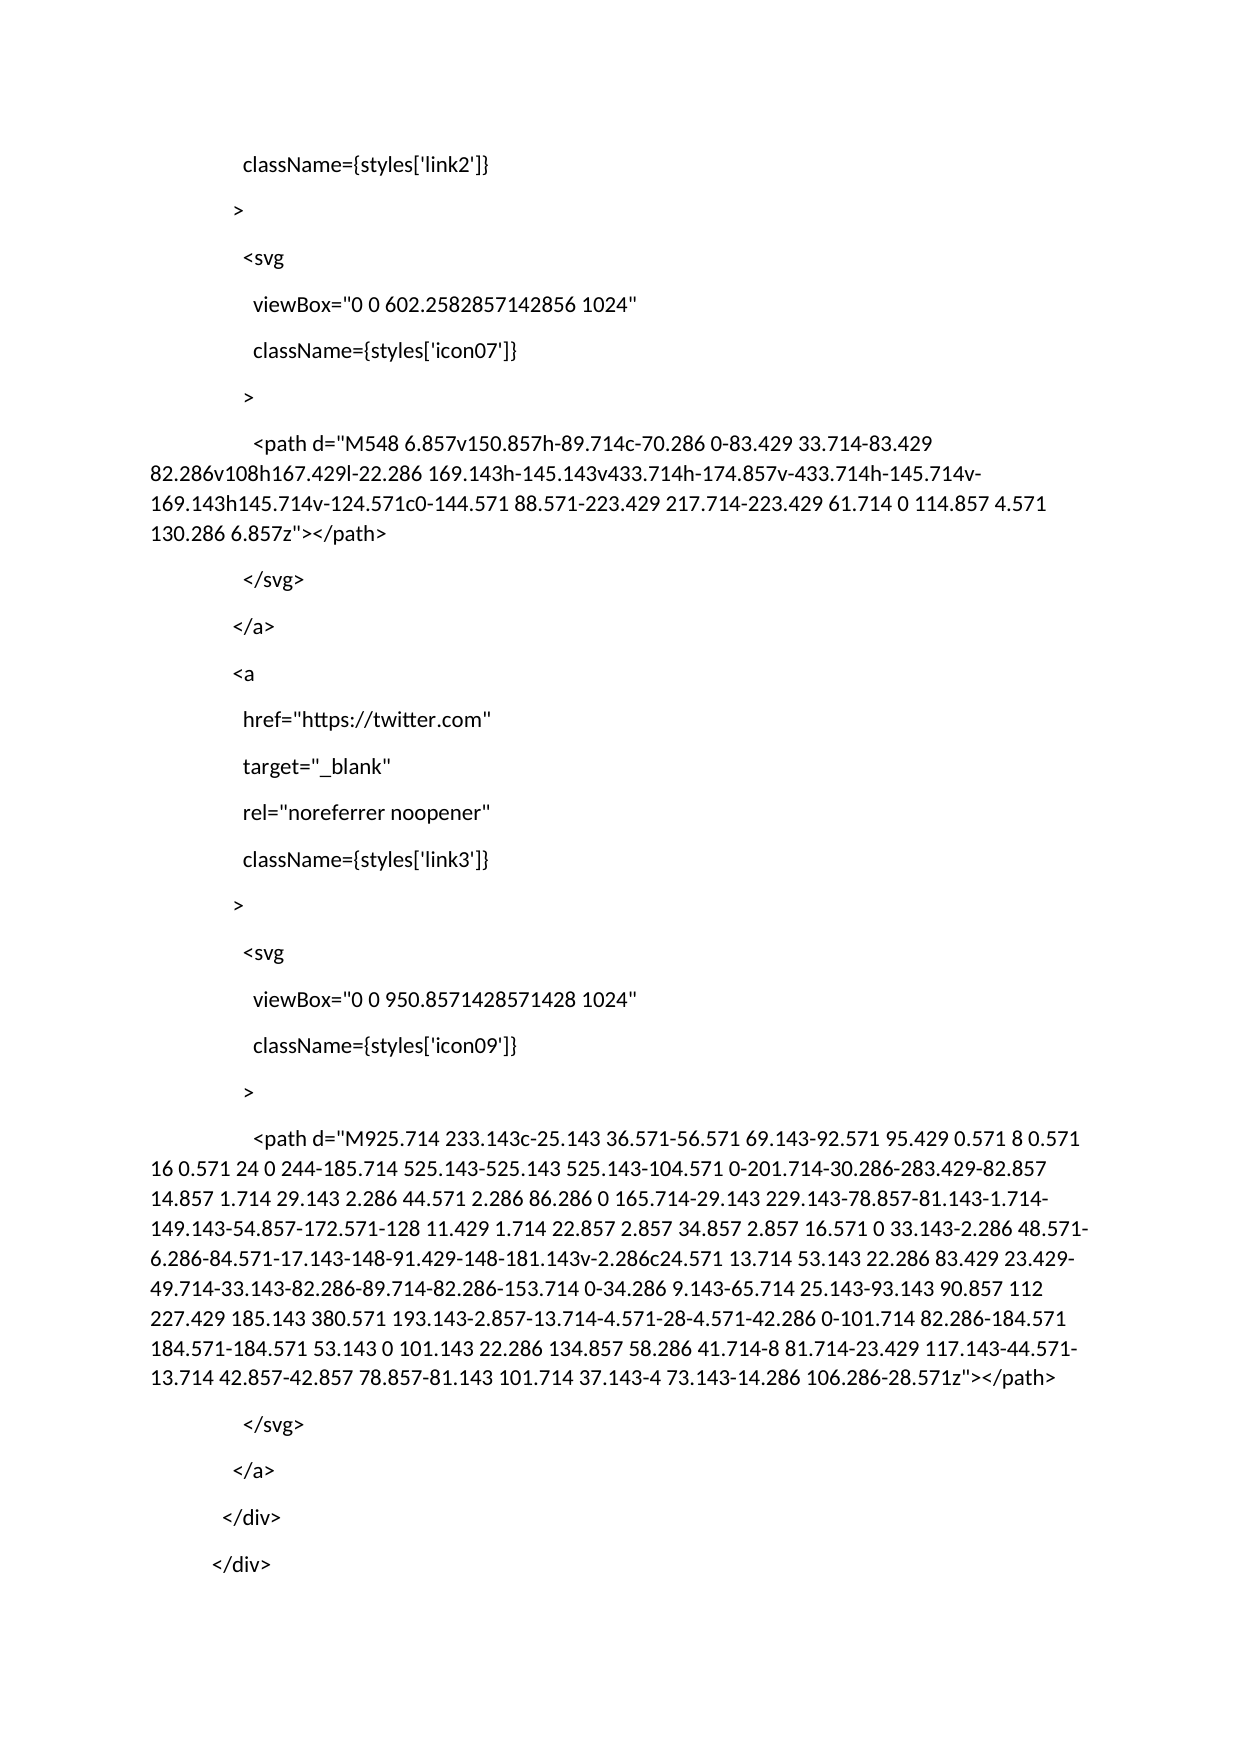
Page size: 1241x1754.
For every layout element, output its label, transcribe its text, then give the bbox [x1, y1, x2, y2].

text viewBox="0 0 602.2582857142856 1024" [150, 290, 1090, 318]
text <a [150, 659, 1090, 687]
text <svg [150, 938, 1090, 966]
text </svg> [150, 566, 1090, 594]
text </div> [150, 1550, 1090, 1578]
text viewBox="0 0 950.8571428571428 1024" [150, 985, 1090, 1013]
text > [150, 197, 1090, 224]
text </svg> [150, 1410, 1090, 1438]
text target="_blank" [150, 752, 1090, 780]
text <path d="M548 6.857v150.857h-89.714c-70.286 0-83.429 33.714-83.429 82.286v108h167.429l-22.286 169.143h-145.143v433.714h-174.857v-433.714h-145.714v-169.143h145.714v-124.571c0-144.571 88.571-223.429 217.714-223.429 61.714 0 114.857 4.571 130.286 6.857z"></path> [150, 429, 1090, 547]
text </div> [150, 1503, 1090, 1531]
text > [150, 383, 1090, 411]
text </a> [150, 612, 1090, 640]
text href="https://twitter.com" [150, 705, 1090, 733]
text className={styles['icon09']} [150, 1031, 1090, 1059]
text className={styles['link3']} [150, 845, 1090, 873]
text > [150, 892, 1090, 919]
text <path d="M925.714 233.143c-25.143 36.571-56.571 69.143-92.571 95.429 0.571 8 0.571 16 0.571 24 0 244-185.714 525.143-525.143 525.143-104.571 0-201.714-30.286-283.429-82.857 14.857 1.714 29.143 2.286 44.571 2.286 86.286 0 165.714-29.143 229.143-78.857-81.143-1.714-149.143-54.857-172.571-128 11.429 1.714 22.857 2.857 34.857 2.857 16.571 0 33.143-2.286 48.571-6.286-84.571-17.143-148-91.429-148-181.143v-2.286c24.571 13.714 53.143 22.286 83.429 23.429-49.714-33.143-82.286-89.714-82.286-153.714 0-34.286 9.143-65.714 25.143-93.143 90.857 112 227.429 185.143 380.571 193.143-2.857-13.714-4.571-28-4.571-42.286 0-101.714 82.286-184.571 184.571-184.571 53.143 0 101.143 22.286 134.857 58.286 41.714-8 81.714-23.429 117.143-44.571-13.714 42.857-42.857 78.857-81.143 101.714 37.143-4 73.143-14.286 106.286-28.571z"></path> [150, 1124, 1090, 1392]
text </a> [150, 1457, 1090, 1485]
text className={styles['link2']} [150, 150, 1090, 178]
text rel="noreferrer noopener" [150, 798, 1090, 826]
text <svg [150, 243, 1090, 271]
text className={styles['icon07']} [150, 336, 1090, 364]
text > [150, 1078, 1090, 1106]
